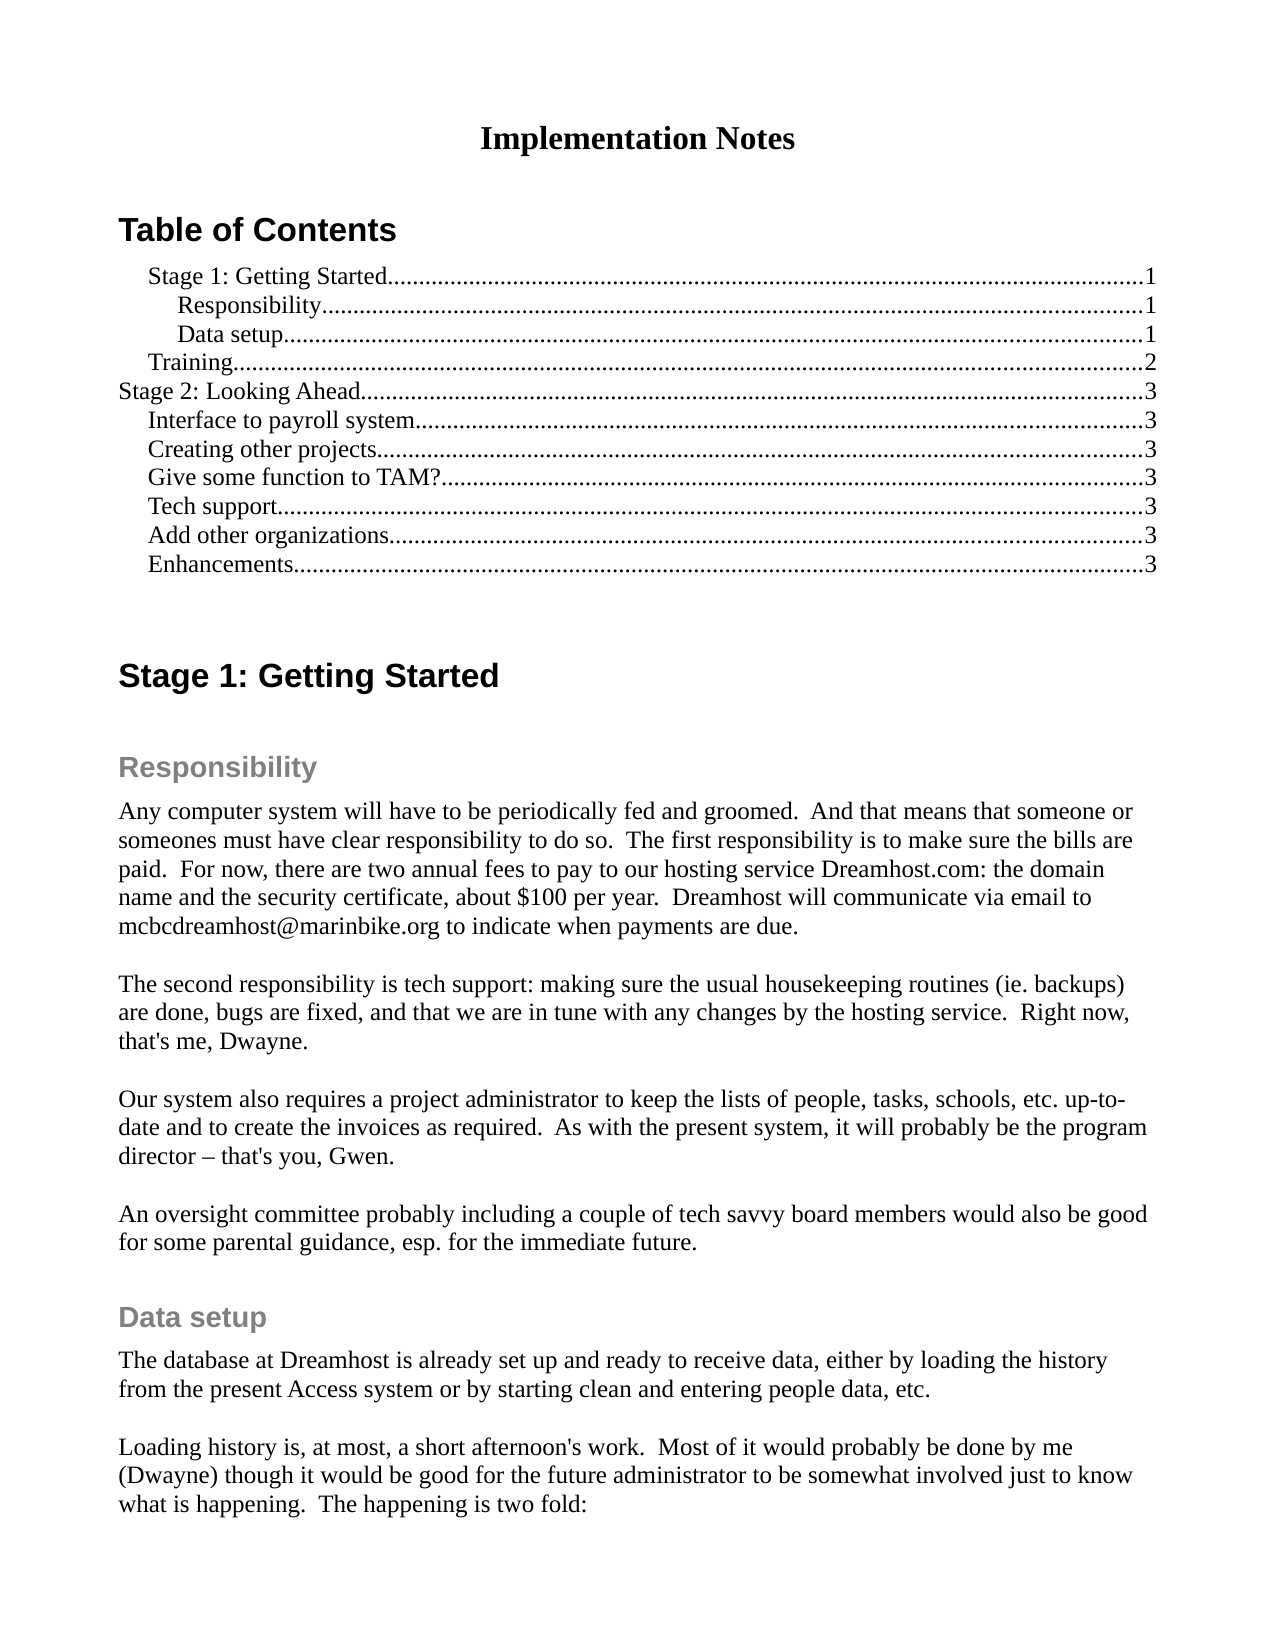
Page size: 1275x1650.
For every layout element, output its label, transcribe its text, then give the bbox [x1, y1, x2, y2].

text Creating other projects 3 [148, 434, 1157, 462]
subtitle Table of Contents [118, 210, 1157, 249]
text Add other organizations 3 [148, 520, 1157, 549]
text Stage 1: Getting Started 1 [148, 261, 1157, 290]
text Training 2 [148, 347, 1157, 376]
text Implementation Notes [118, 118, 1157, 156]
text Enhancements 3 [148, 549, 1157, 577]
text Responsibility 1 [177, 290, 1157, 319]
text Data setup 1 [177, 319, 1157, 347]
subtitle Stage 1: Getting Started [118, 656, 1157, 694]
text The database at Dreamhost is already set up and ready to receive data, either by loading the history from the present Access system or by starting clean and entering people data, etc. [118, 1346, 1157, 1403]
subtitle Responsibility [118, 750, 1157, 784]
text Any computer system will have to be periodically fed and groomed. And that means that someone or someones must have clear responsibility to do so. The first responsibility is to make sure the bills are paid. For now, there are two annual fees to pay to our hosting service Dreamhost.com: the domain name and the security certificate, about $100 per year. Dreamhost will communicate via email to mcbcdreamhost@marinbike.org to indicate when payments are due. [118, 796, 1157, 940]
text Interface to payroll system 3 [148, 405, 1157, 434]
text Tech support 3 [148, 491, 1157, 520]
text The second responsibility is tech support: making sure the usual housekeeping routines (ie. backups) are done, bugs are fixed, and that we are in tune with any changes by the hosting service. Right now, that's me, Dwayne. [118, 969, 1157, 1055]
subtitle Data setup [118, 1299, 1157, 1333]
text Give some function to TAM? 3 [148, 462, 1157, 491]
text Stage 2: Looking Ahead 3 [118, 376, 1157, 405]
text Loading history is, at most, a short afternoon's work. Most of it would probably be done by me (Dwayne) though it would be good for the future administrator to be somewhat involved just to know what is happening. The happening is two fold: [118, 1432, 1157, 1518]
text Our system also requires a project administrator to keep the lists of people, tasks, schools, etc. up-to-date and to create the invoices as required. As with the present system, it will probably be the program director – that's you, Gwen. [118, 1084, 1157, 1170]
text An oversight committee probably including a couple of tech savvy board members would also be good for some parental guidance, esp. for the immediate future. [118, 1199, 1157, 1256]
